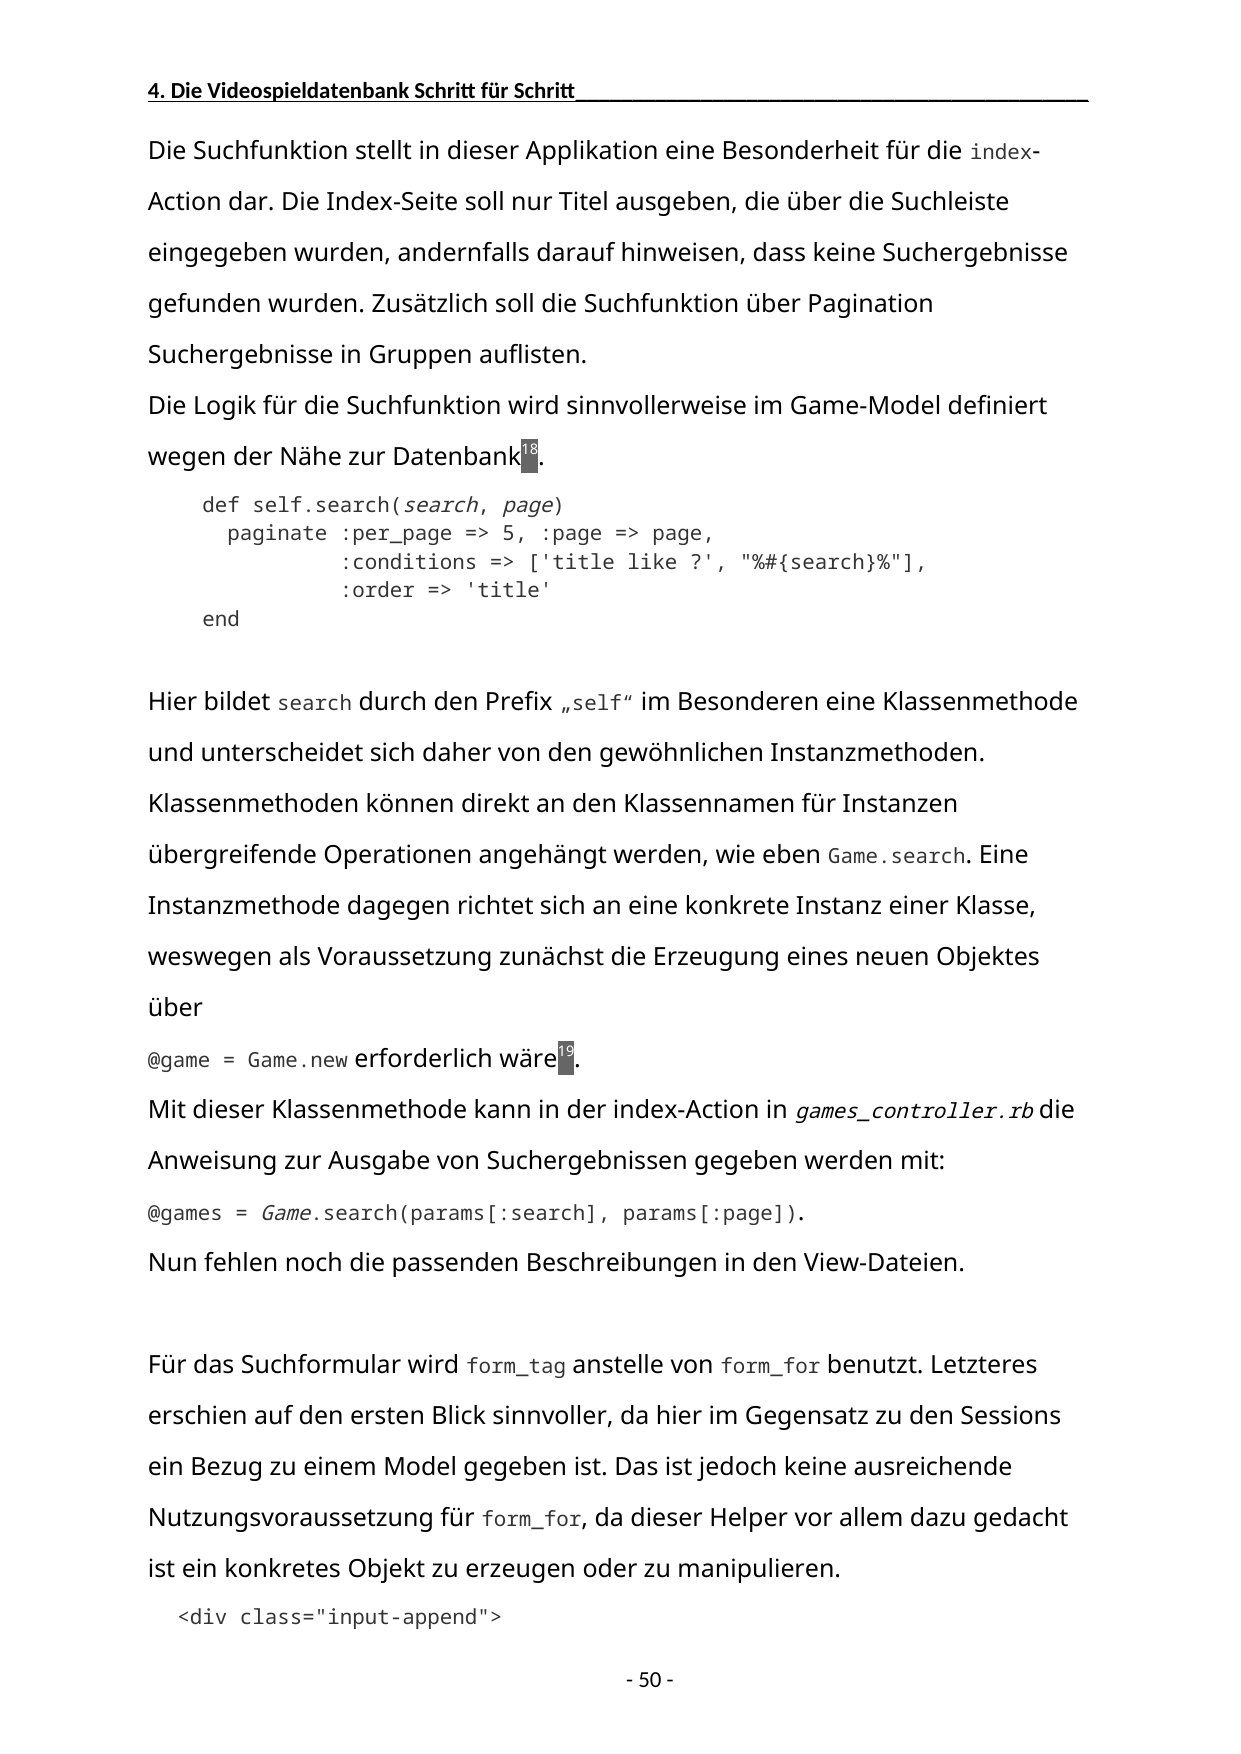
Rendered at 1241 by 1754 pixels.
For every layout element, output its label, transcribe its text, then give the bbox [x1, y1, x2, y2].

text Nun fehlen noch die passenden Beschreibungen in den View-Dateien. [148, 1245, 1093, 1279]
text :order => 'title' [177, 575, 1093, 604]
text Die Suchfunktion stellt in dieser Applikation eine Besonderheit für die index-Action dar. Die Index-Seite soll nur Titel ausgeben, die über die Suchleiste eingegeben wurden, andernfalls darauf hinweisen, dass keine Suchergebnisse gefunden wurden. Zusätzlich soll die Suchfunktion über Pagination Suchergebnisse in Gruppen auflisten. [148, 133, 1093, 371]
text <div class="input-append"> [177, 1602, 1093, 1631]
text Die Logik für die Suchfunktion wird sinnvollerweise im Game-Model definiert wegen der Nähe zur Datenbank18. [148, 388, 1093, 473]
text Hier bildet search durch den Prefix „self“ im Besonderen eine Klassenmethode und unterscheidet sich daher von den gewöhnlichen Instanzmethoden. Klassenmethoden können direkt an den Klassennamen für Instanzen übergreifende Operationen angehängt werden, wie eben Game.search. Eine Instanzmethode dagegen richtet sich an eine konkrete Instanz einer Klasse, weswegen als Voraussetzung zunächst die Erzeugung eines neuen Objektes über [148, 683, 1093, 1024]
text :conditions => ['title like ?', "%#{search}%"], [177, 547, 1093, 575]
text Mit dieser Klassenmethode kann in der index-Action in games_controller.rb die Anweisung zur Ausgabe von Suchergebnissen gegeben werden mit: [148, 1092, 1093, 1177]
text def self.search(search, page) [177, 490, 1093, 518]
text @game = Game.new erforderlich wäre19. [574, 1041, 1093, 1075]
text end [177, 604, 1093, 632]
text Für das Suchformular wird form_tag anstelle von form_for benutzt. Letzteres erschien auf den ersten Blick sinnvoller, da hier im Gegensatz zu den Sessions ein Bezug zu einem Model gegeben ist. Das ist jedoch keine ausreichende Nutzungsvoraussetzung für form_for, da dieser Helper vor allem dazu gedacht ist ein konkretes Objekt zu erzeugen oder zu manipulieren. [148, 1347, 1093, 1585]
text @games = Game.search(params[:search], params[:page]). [148, 1194, 1093, 1228]
text @game = Game.new erforderlich wäre19. [148, 1041, 558, 1075]
text paginate :per_page => 5, :page => page, [177, 518, 1093, 547]
